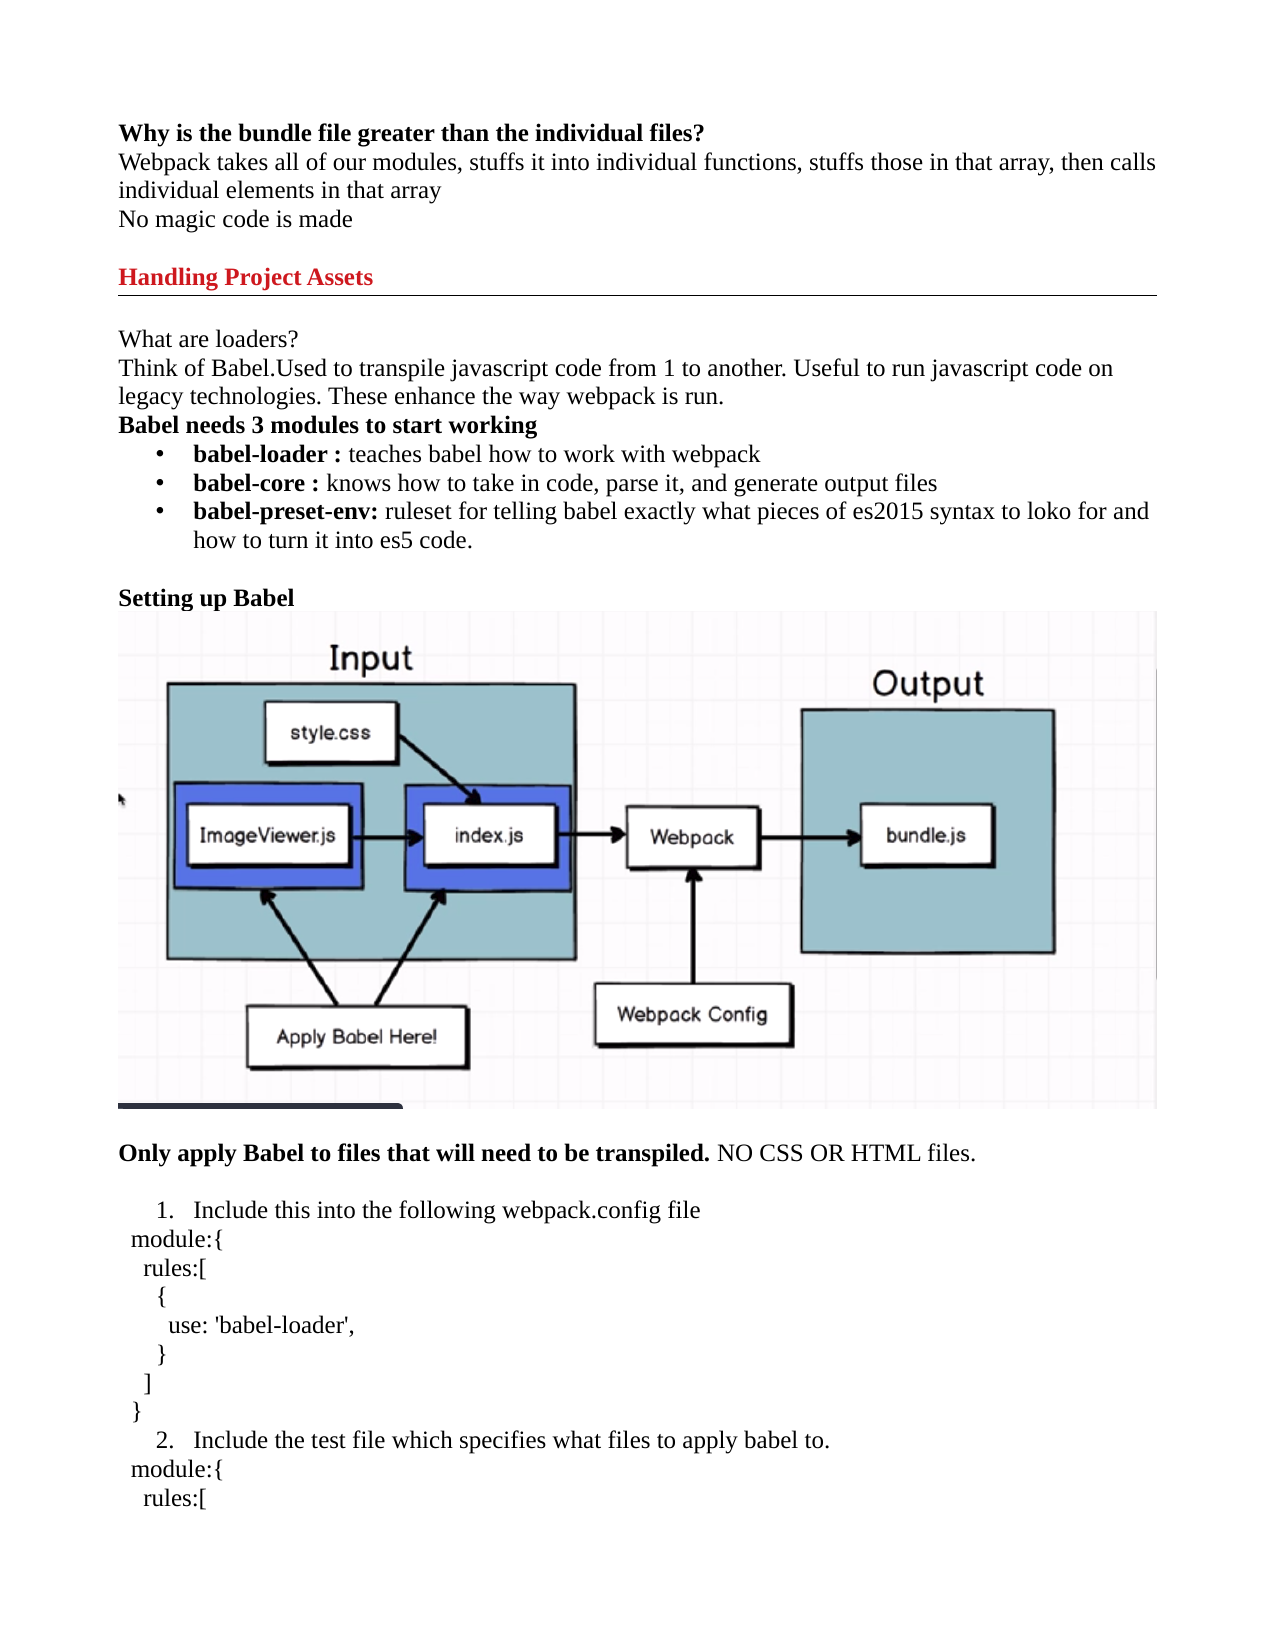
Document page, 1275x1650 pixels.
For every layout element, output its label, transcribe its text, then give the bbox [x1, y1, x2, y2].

list Include the test file which specifies what files to apply babel to. [156, 1425, 1157, 1454]
list Include this into the following webpack.config file [156, 1195, 1157, 1224]
text } [118, 1396, 1157, 1425]
text No magic code is made [118, 204, 1157, 233]
list babel-preset-env: ruleset for telling babel exactly what pieces of es2015 syntax to loko for and how to turn it into es5 code. [156, 496, 1157, 554]
text What are loaders? Think of Babel.Used to transpile javascript code from 1 to another. Useful to run javascript code on legacy technologies. These enhance the way webpack is run. [118, 324, 1157, 410]
text use: 'babel-loader', [118, 1310, 1157, 1339]
text module:{ [118, 1224, 1157, 1253]
text Only apply Babel to files that will need to be transpiled. NO CSS OR HTML files. [118, 1138, 1157, 1166]
text Webpack takes all of our modules, stuffs it into individual functions, stuffs those in that array, then calls individual elements in that array [118, 147, 1157, 204]
text Why is the bundle file greater than the individual files? [118, 118, 1157, 147]
text } [118, 1339, 1157, 1368]
text { [118, 1281, 1157, 1310]
text Handling Project Assets [118, 262, 1157, 295]
picture [118, 611, 1157, 1109]
text ] [118, 1368, 1157, 1396]
text Setting up Babel [118, 583, 1157, 611]
text Babel needs 3 modules to start working [118, 410, 1157, 439]
list babel-loader : teaches babel how to work with webpack [156, 439, 1157, 468]
text rules:[ [118, 1483, 1157, 1511]
list babel-core : knows how to take in code, parse it, and generate output files [156, 468, 1157, 496]
text rules:[ [118, 1253, 1157, 1281]
text module:{ [118, 1454, 1157, 1483]
